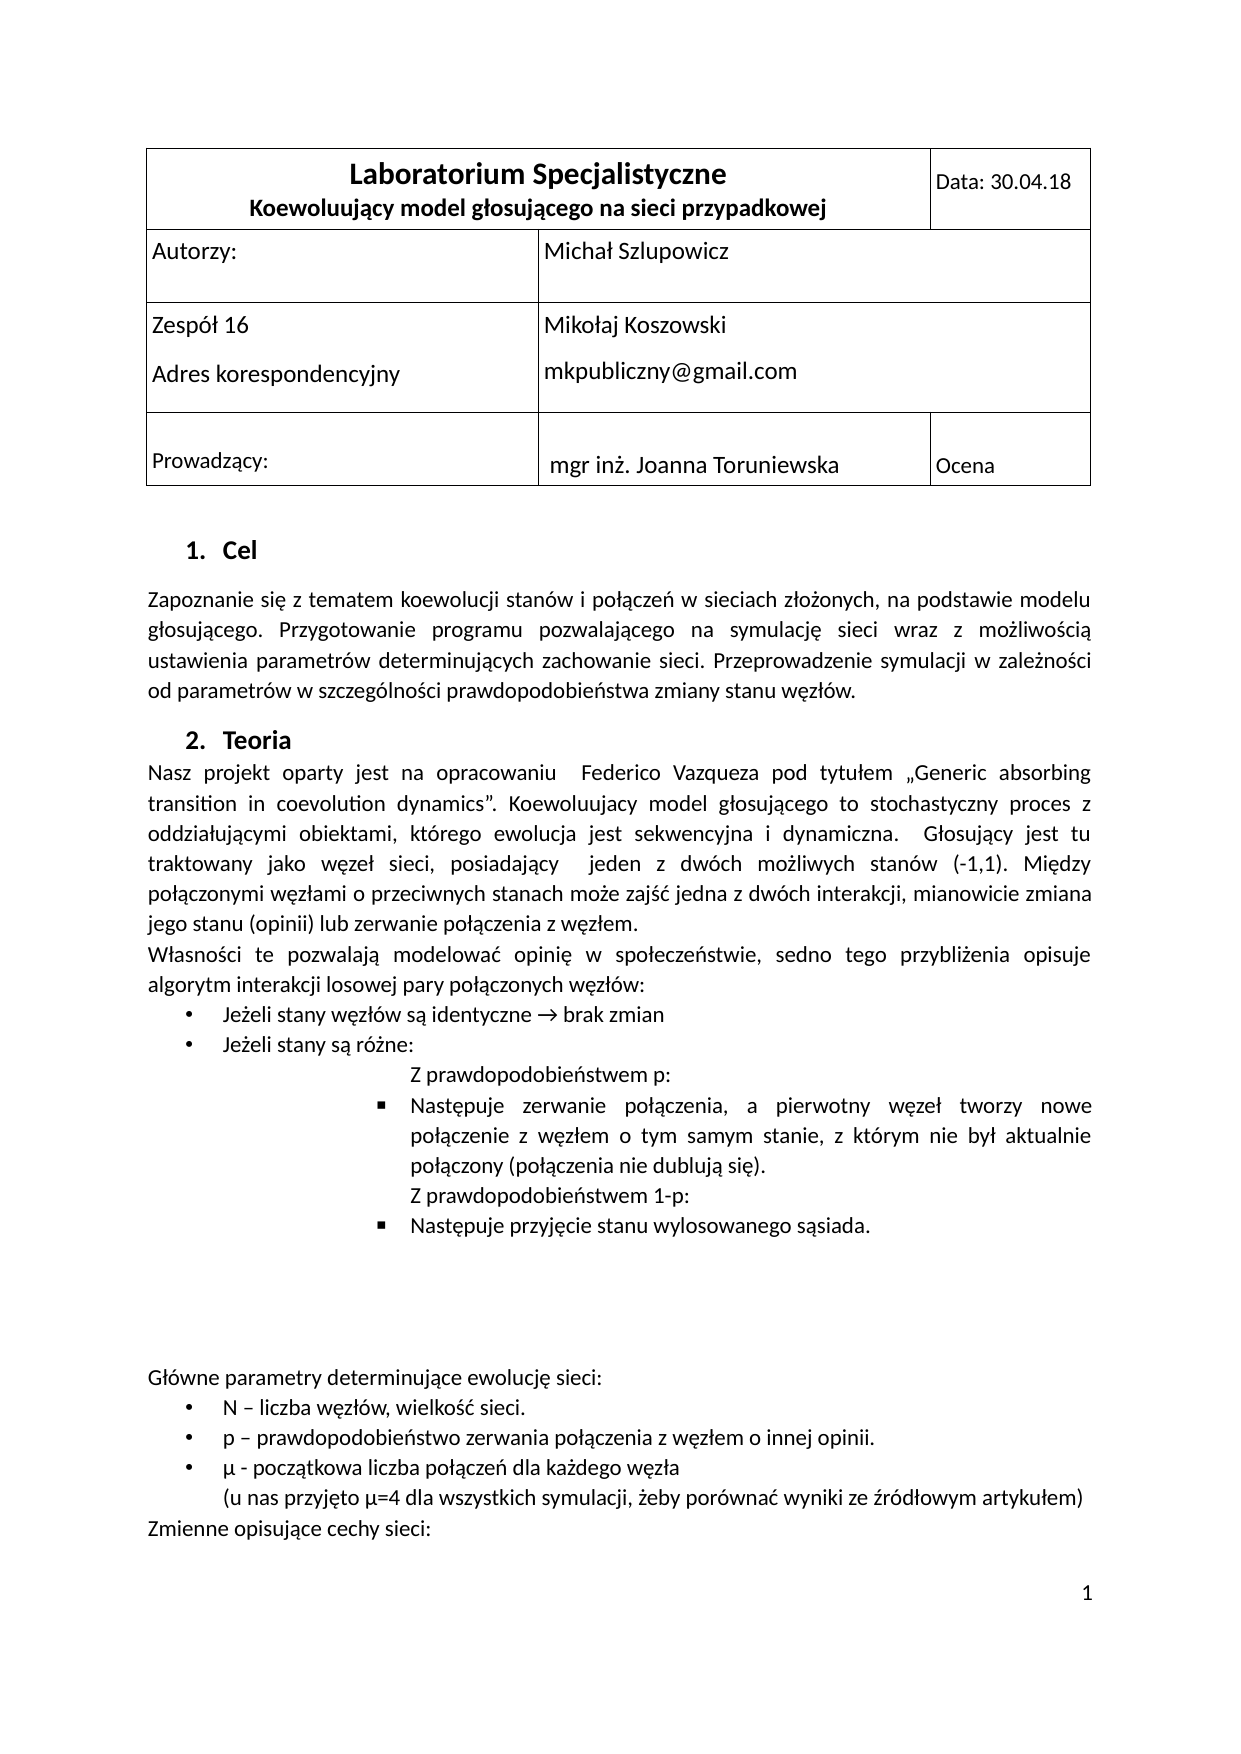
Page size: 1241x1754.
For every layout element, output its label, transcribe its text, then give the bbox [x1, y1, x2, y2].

table_header Laboratorium Specjalistyczne Koewoluujący model głosującego na sieci przypadkowej [147, 149, 930, 229]
list Cel [185, 533, 1093, 566]
table_cell Ocena [931, 413, 1090, 485]
list Z prawdopodobieństwem 1-p: [373, 1181, 1093, 1209]
list Jeżeli stany węzłów są identyczne → brak zmian [185, 1000, 1093, 1028]
list Główne parametry determinujące ewolucję sieci: [148, 1363, 1093, 1391]
list Z prawdopodobieństwem p: [373, 1061, 1093, 1088]
list Zmienne opisujące cechy sieci: [148, 1514, 1093, 1542]
list p – prawdopodobieństwo zerwania połączenia z węzłem o innej opinii. [185, 1423, 1093, 1451]
table_cell mgr inż. Joanna Toruniewska [539, 413, 930, 485]
table_cell Mikołaj Koszowski mkpubliczny@gmail.com [539, 303, 1090, 412]
list (u nas przyjęto μ=4 dla wszystkich symulacji, żeby porównać wyniki ze źródłowym artykułem) [185, 1483, 1093, 1511]
list μ - początkowa liczba połączeń dla każdego węzła [185, 1453, 1093, 1481]
table_header Data: 30.04.18 [931, 149, 1090, 229]
table_cell Michał Szlupowicz [539, 230, 1090, 302]
list Własności te pozwalają modelować opinię w społeczeństwie, sedno tego przybliżenia opisuje algorytm interakcji losowej pary połączonych węzłów: [148, 940, 1093, 998]
list Teoria [185, 723, 1093, 756]
table_cell Prowadzący: [147, 413, 538, 485]
list Następuje zerwanie połączenia, a pierwotny węzeł tworzy nowe połączenie z węzłem o tym samym stanie, z którym nie był aktualnie połączony (połączenia nie dublują się). [373, 1091, 1093, 1179]
list N – liczba węzłów, wielkość sieci. [185, 1393, 1093, 1421]
table_cell Zespół 16 Adres korespondencyjny [147, 303, 538, 412]
list Następuje przyjęcie stanu wylosowanego sąsiada. [373, 1212, 1093, 1239]
list Jeżeli stany są różne: [185, 1030, 1093, 1058]
table_cell Autorzy: [147, 230, 538, 302]
text Zapoznanie się z tematem koewolucji stanów i połączeń w sieciach złożonych, na podstawie modelu głosującego. Przygotowanie programu pozwalającego na symulację sieci wraz z możliwością ustawienia parametrów determinujących zachowanie sieci. Przeprowadzenie symulacji w zależności od parametrów w szczególności prawdopodobieństwa zmiany stanu węzłów. [148, 585, 1093, 704]
list Nasz projekt oparty jest na opracowaniu Federico Vazqueza pod tytułem „Generic absorbing transition in coevolution dynamics”. Koewoluujacy model głosującego to stochastyczny proces z oddziałującymi obiektami, którego ewolucja jest sekwencyjna i dynamiczna. Głosujący jest tu traktowany jako węzeł sieci, posiadający jeden z dwóch możliwych stanów (-1,1). Między połączonymi węzłami o przeciwnych stanach może zajść jedna z dwóch interakcji, mianowicie zmiana jego stanu (opinii) lub zerwanie połączenia z węzłem. [148, 758, 1093, 937]
